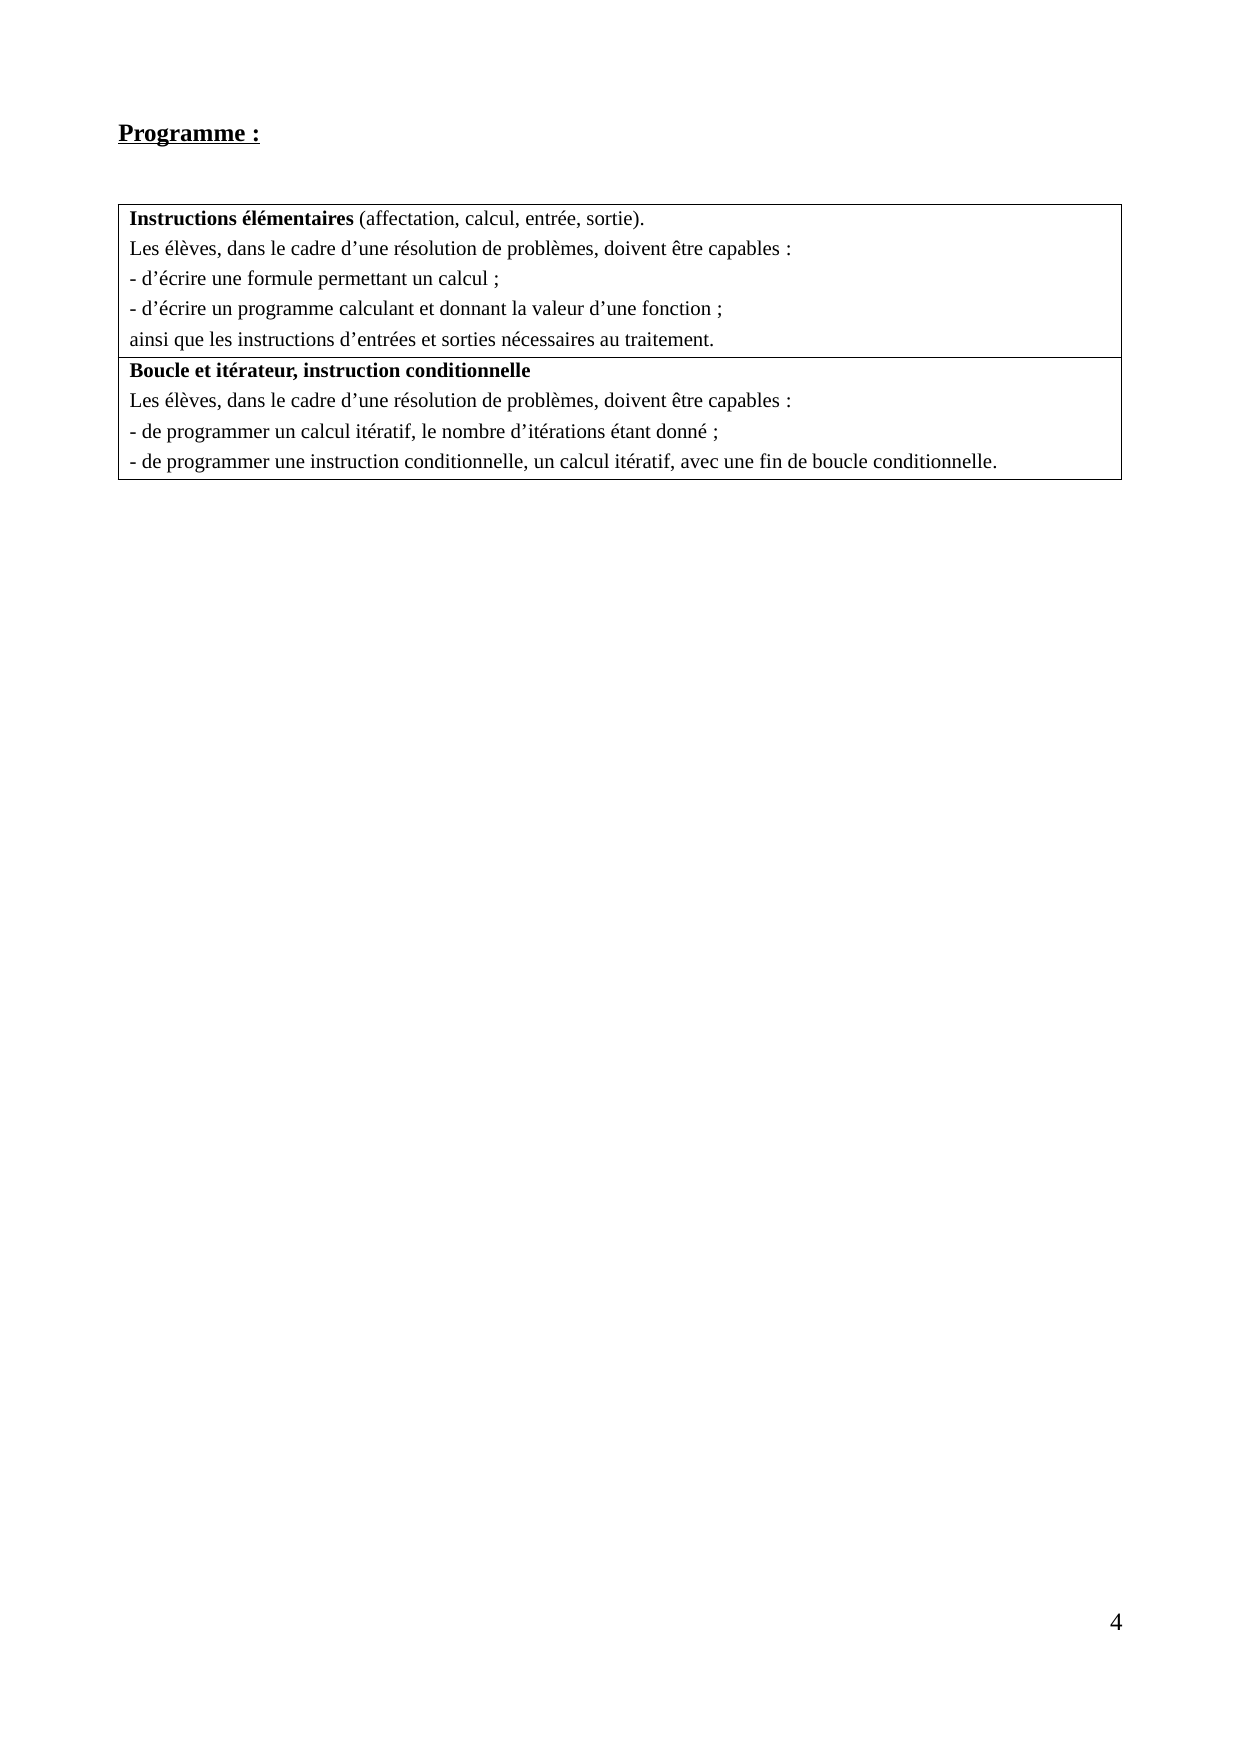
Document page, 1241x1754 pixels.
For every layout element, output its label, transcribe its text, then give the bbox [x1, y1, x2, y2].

table_cell Boucle et itérateur, instruction conditionnelle Les élèves, dans le cadre d’une résolution de problèmes, doivent être capables : - de programmer un calcul itératif, le nombre d’itérations étant donné ; - de programmer une instruction conditionnelle, un calcul itératif, avec une fin de boucle conditionnelle. [119, 358, 1121, 479]
text Programme : [118, 118, 1122, 147]
table_header Instructions élémentaires (affectation, calcul, entrée, sortie). Les élèves, dans le cadre d’une résolution de problèmes, doivent être capables : - d’écrire une formule permettant un calcul ; - d’écrire un programme calculant et donnant la valeur d’une fonction ; ainsi que les instructions d’entrées et sorties nécessaires au traitement. [119, 205, 1121, 357]
